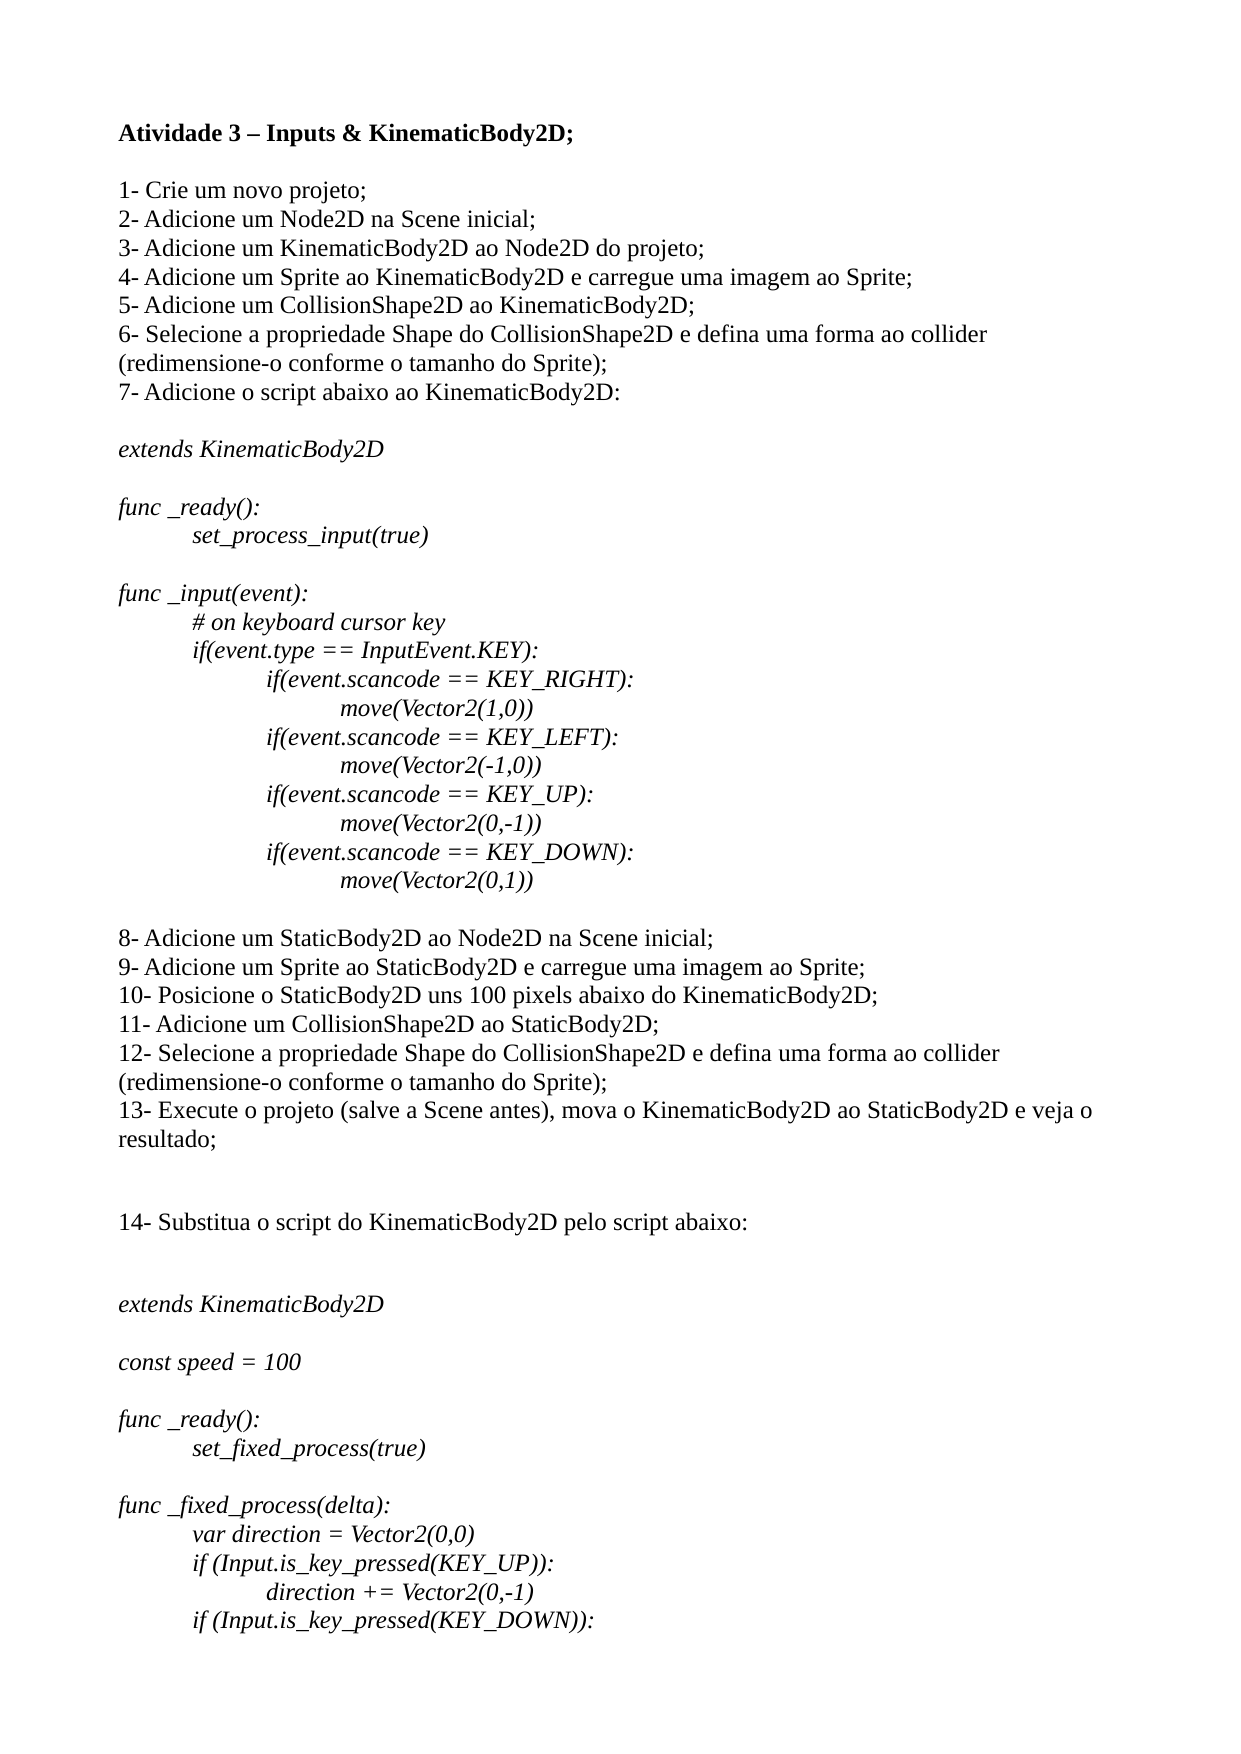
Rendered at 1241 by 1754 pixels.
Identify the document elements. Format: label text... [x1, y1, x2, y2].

text 5- Adicione um CollisionShape2D ao KinematicBody2D; [118, 291, 1122, 319]
text 9- Adicione um Sprite ao StaticBody2D e carregue uma imagem ao Sprite; [118, 952, 1122, 981]
text extends KinematicBody2D const speed = 100 func _ready(): set_fixed_process(true) func _fixed_process(delta): var direction = Vector2(0,0) if (Input.is_key_pressed(KEY_UP)): direction += Vector2(0,-1) if (Input.is_key_pressed(KEY_DOWN)): [118, 1289, 1122, 1634]
text 12- Selecione a propriedade Shape do CollisionShape2D e defina uma forma ao collider (redimensione-o conforme o tamanho do Sprite); [118, 1038, 1122, 1096]
text 4- Adicione um Sprite ao KinematicBody2D e carregue uma imagem ao Sprite; [118, 262, 1122, 291]
text 3- Adicione um KinematicBody2D ao Node2D do projeto; [118, 233, 1122, 262]
text 1- Crie um novo projeto; [118, 176, 1122, 204]
text 11- Adicione um CollisionShape2D ao StaticBody2D; [118, 1009, 1122, 1038]
text 13- Execute o projeto (salve a Scene antes), mova o KinematicBody2D ao StaticBody2D e veja o resultado; [118, 1096, 1122, 1153]
text 14- Substitua o script do KinematicBody2D pelo script abaixo: [118, 1207, 1122, 1236]
text 7- Adicione o script abaixo ao KinematicBody2D: [118, 377, 1122, 406]
text extends KinematicBody2D func _ready(): set_process_input(true) func _input(event): # on keyboard cursor key if(event.type == InputEvent.KEY): if(event.scancode == KEY_RIGHT): move(Vector2(1,0)) if(event.scancode == KEY_LEFT): move(Vector2(-1,0)) if(event.scancode == KEY_UP): move(Vector2(0,-1)) if(event.scancode == KEY_DOWN): move(Vector2(0,1)) [118, 434, 1122, 894]
text 10- Posicione o StaticBody2D uns 100 pixels abaixo do KinematicBody2D; [118, 981, 1122, 1009]
text 2- Adicione um Node2D na Scene inicial; [118, 204, 1122, 233]
text Atividade 3 – Inputs & KinematicBody2D; [118, 118, 1122, 147]
text 8- Adicione um StaticBody2D ao Node2D na Scene inicial; [118, 923, 1122, 952]
text 6- Selecione a propriedade Shape do CollisionShape2D e defina uma forma ao collider (redimensione-o conforme o tamanho do Sprite); [118, 319, 1122, 377]
